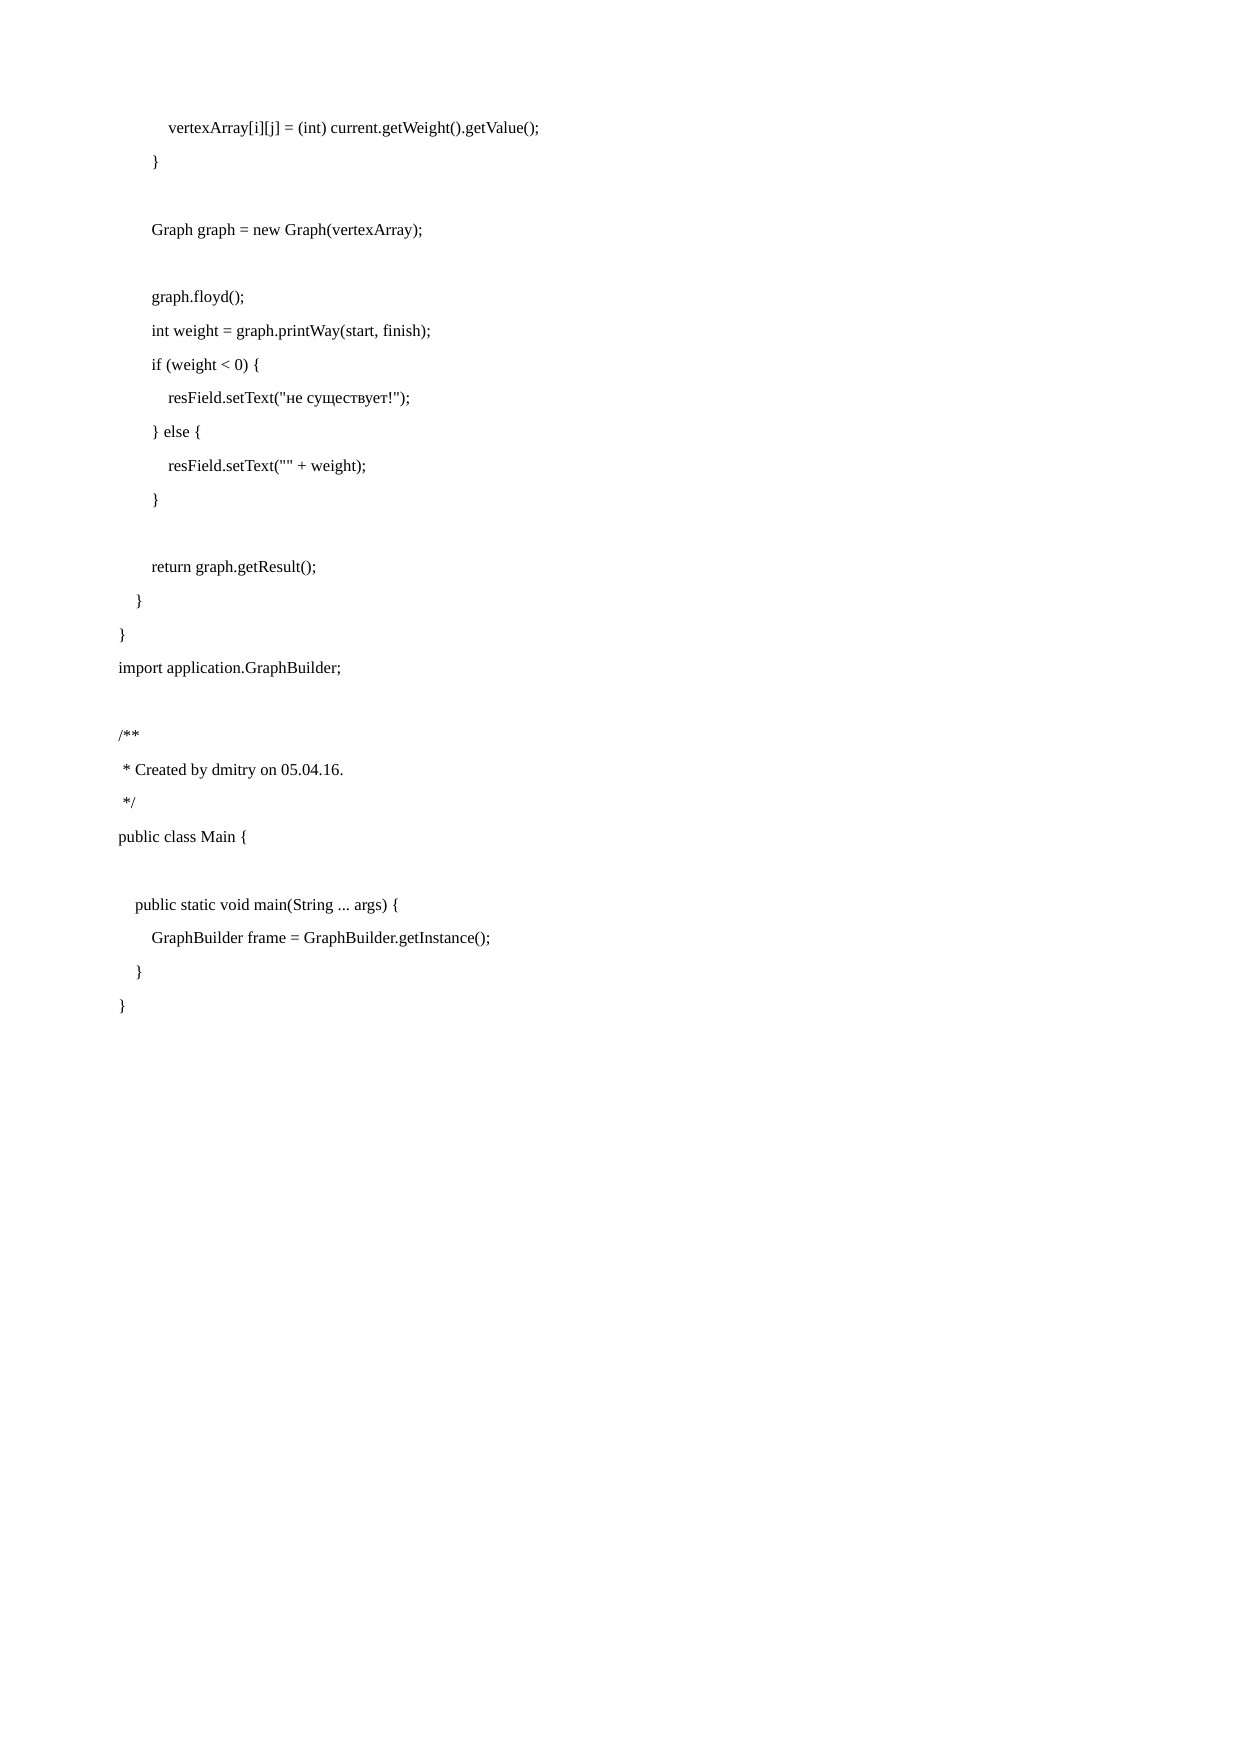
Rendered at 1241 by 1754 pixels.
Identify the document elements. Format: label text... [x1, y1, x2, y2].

text } [118, 996, 1152, 1015]
text if (weight < 0) { [118, 354, 1152, 373]
text } [118, 152, 1152, 171]
text import application.GraphBuilder; [118, 658, 1152, 677]
text Graph graph = new Graph(vertexArray); [118, 219, 1152, 238]
text } [118, 489, 1152, 508]
text } [118, 962, 1152, 981]
text return graph.getResult(); [118, 557, 1152, 576]
text } else { [118, 422, 1152, 441]
text graph.floyd(); [118, 287, 1152, 306]
text /** [118, 726, 1152, 745]
text resField.setText("не существует!"); [118, 388, 1152, 407]
text */ [118, 793, 1152, 812]
text } [118, 591, 1152, 610]
text * Created by dmitry on 05.04.16. [118, 759, 1152, 778]
text GraphBuilder frame = GraphBuilder.getInstance(); [118, 928, 1152, 947]
text int weight = graph.printWay(start, finish); [118, 321, 1152, 340]
text public class Main { [118, 827, 1152, 846]
text vertexArray[i][j] = (int) current.getWeight().getValue(); [118, 118, 1152, 137]
text resField.setText("" + weight); [118, 456, 1152, 475]
text } [118, 624, 1152, 643]
text public static void main(String ... args) { [118, 894, 1152, 913]
